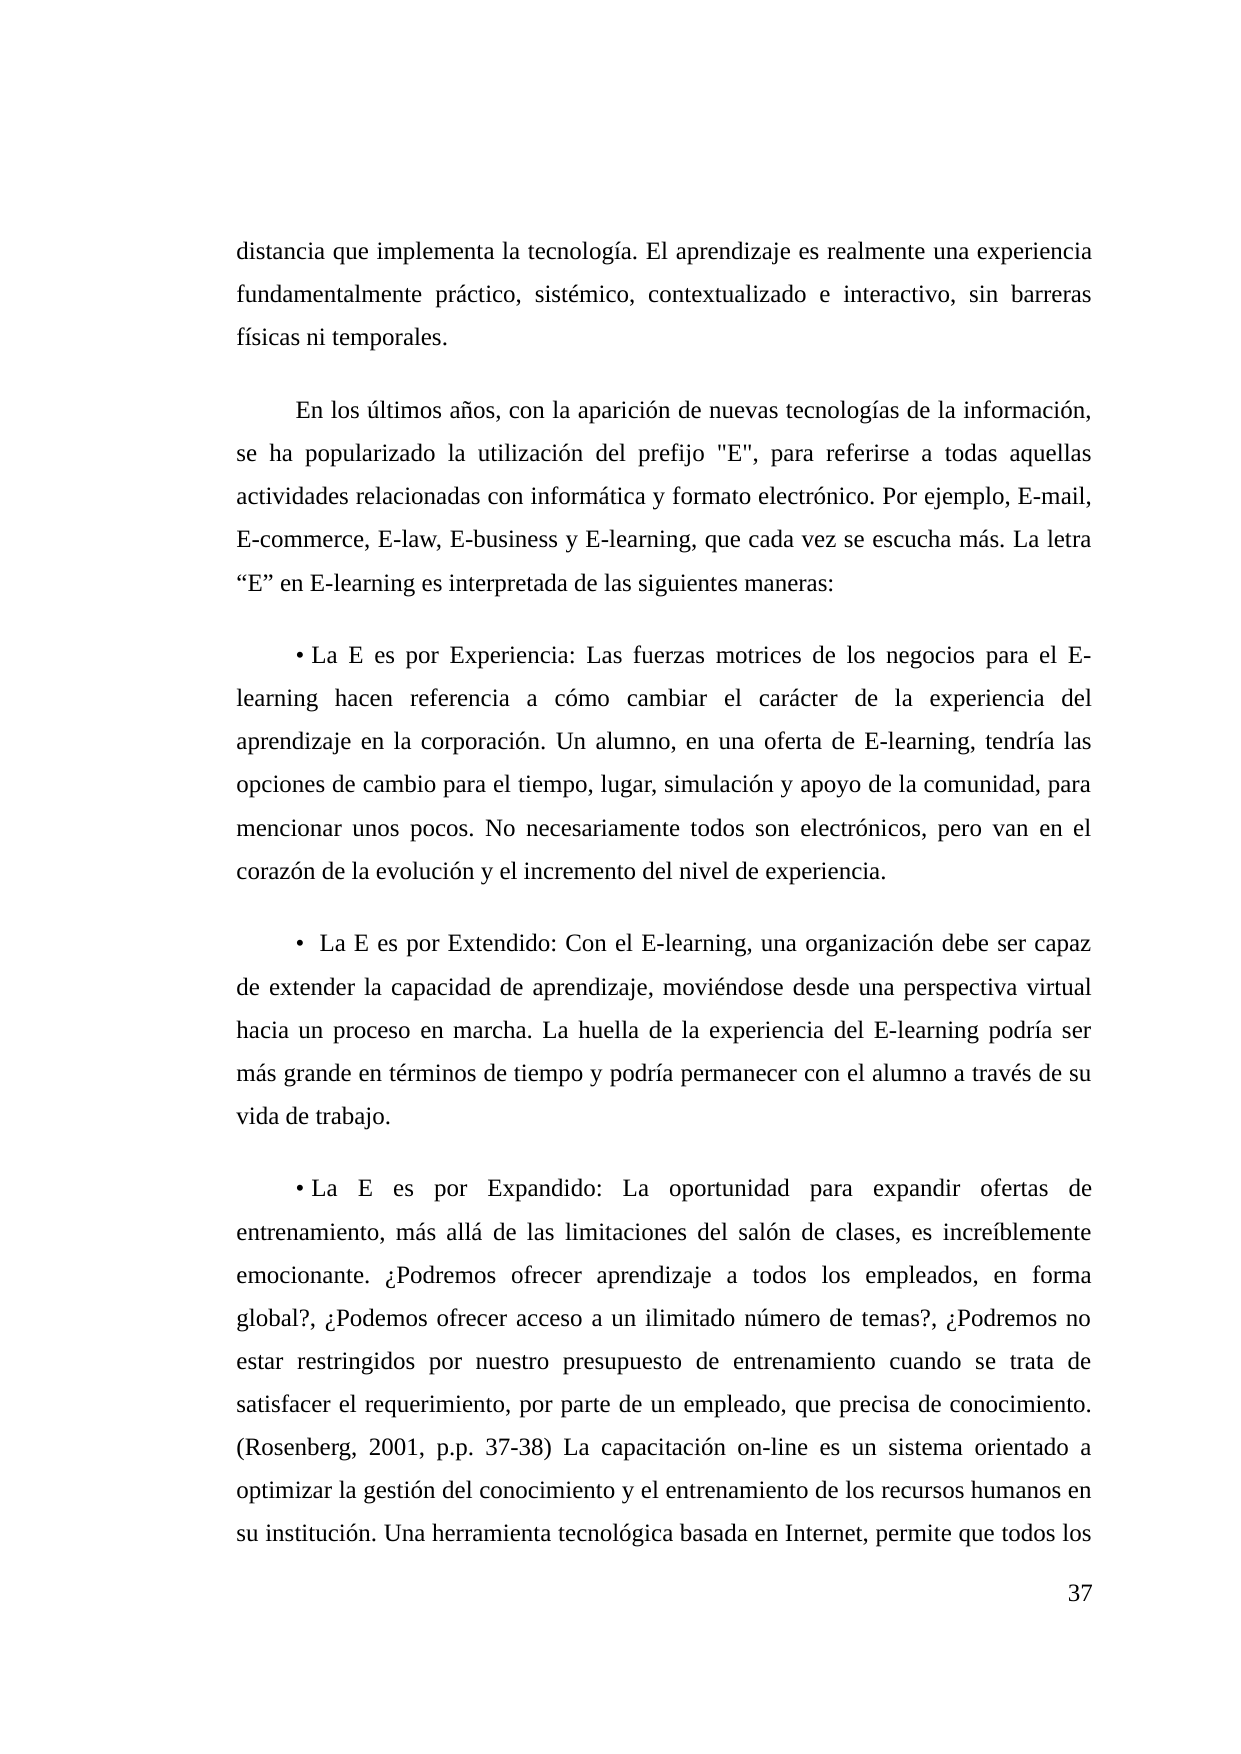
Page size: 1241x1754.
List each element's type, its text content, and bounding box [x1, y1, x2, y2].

text • La E es por Experiencia: Las fuerzas motrices de los negocios para el E-learning hacen referencia a cómo cambiar el carácter de la experiencia del aprendizaje en la corporación. Un alumno, en una oferta de E-learning, tendría las opciones de cambio para el tiempo, lugar, simulación y apoyo de la comunidad, para mencionar unos pocos. No necesariamente todos son electrónicos, pero van en el corazón de la evolución y el incremento del nivel de experiencia. [236, 640, 1093, 884]
text • La E es por Extendido: Con el E-learning, una organización debe ser capaz de extender la capacidad de aprendizaje, moviéndose desde una perspectiva virtual hacia un proceso en marcha. La huella de la experiencia del E-learning podría ser más grande en términos de tiempo y podría permanecer con el alumno a través de su vida de trabajo. [236, 928, 1093, 1130]
text • La E es por Expandido: La oportunidad para expandir ofertas de entrenamiento, más allá de las limitaciones del salón de clases, es increíblemente emocionante. ¿Podremos ofrecer aprendizaje a todos los empleados, en forma global?, ¿Podemos ofrecer acceso a un ilimitado número de temas?, ¿Podremos no estar restringidos por nuestro presupuesto de entrenamiento cuando se trata de satisfacer el requerimiento, por parte de un empleado, que precisa de conocimiento. (Rosenberg, 2001, p.p. 37-38) La capacitación on-line es un sistema orientado a optimizar la gestión del conocimiento y el entrenamiento de los recursos humanos en su institución. Una herramienta tecnológica basada en Internet, permite que todos los [236, 1173, 1093, 1547]
text distancia que implementa la tecnología. El aprendizaje es realmente una experiencia fundamentalmente práctico, sistémico, contextualizado e interactivo, sin barreras físicas ni temporales. [236, 236, 1093, 351]
text En los últimos años, con la aparición de nuevas tecnologías de la información, se ha popularizado la utilización del prefijo "E", para referirse a todas aquellas actividades relacionadas con informática y formato electrónico. Por ejemplo, E-mail, E-commerce, E-law, E-business y E-learning, que cada vez se escucha más. La letra “E” en E-learning es interpretada de las siguientes maneras: [236, 395, 1093, 596]
